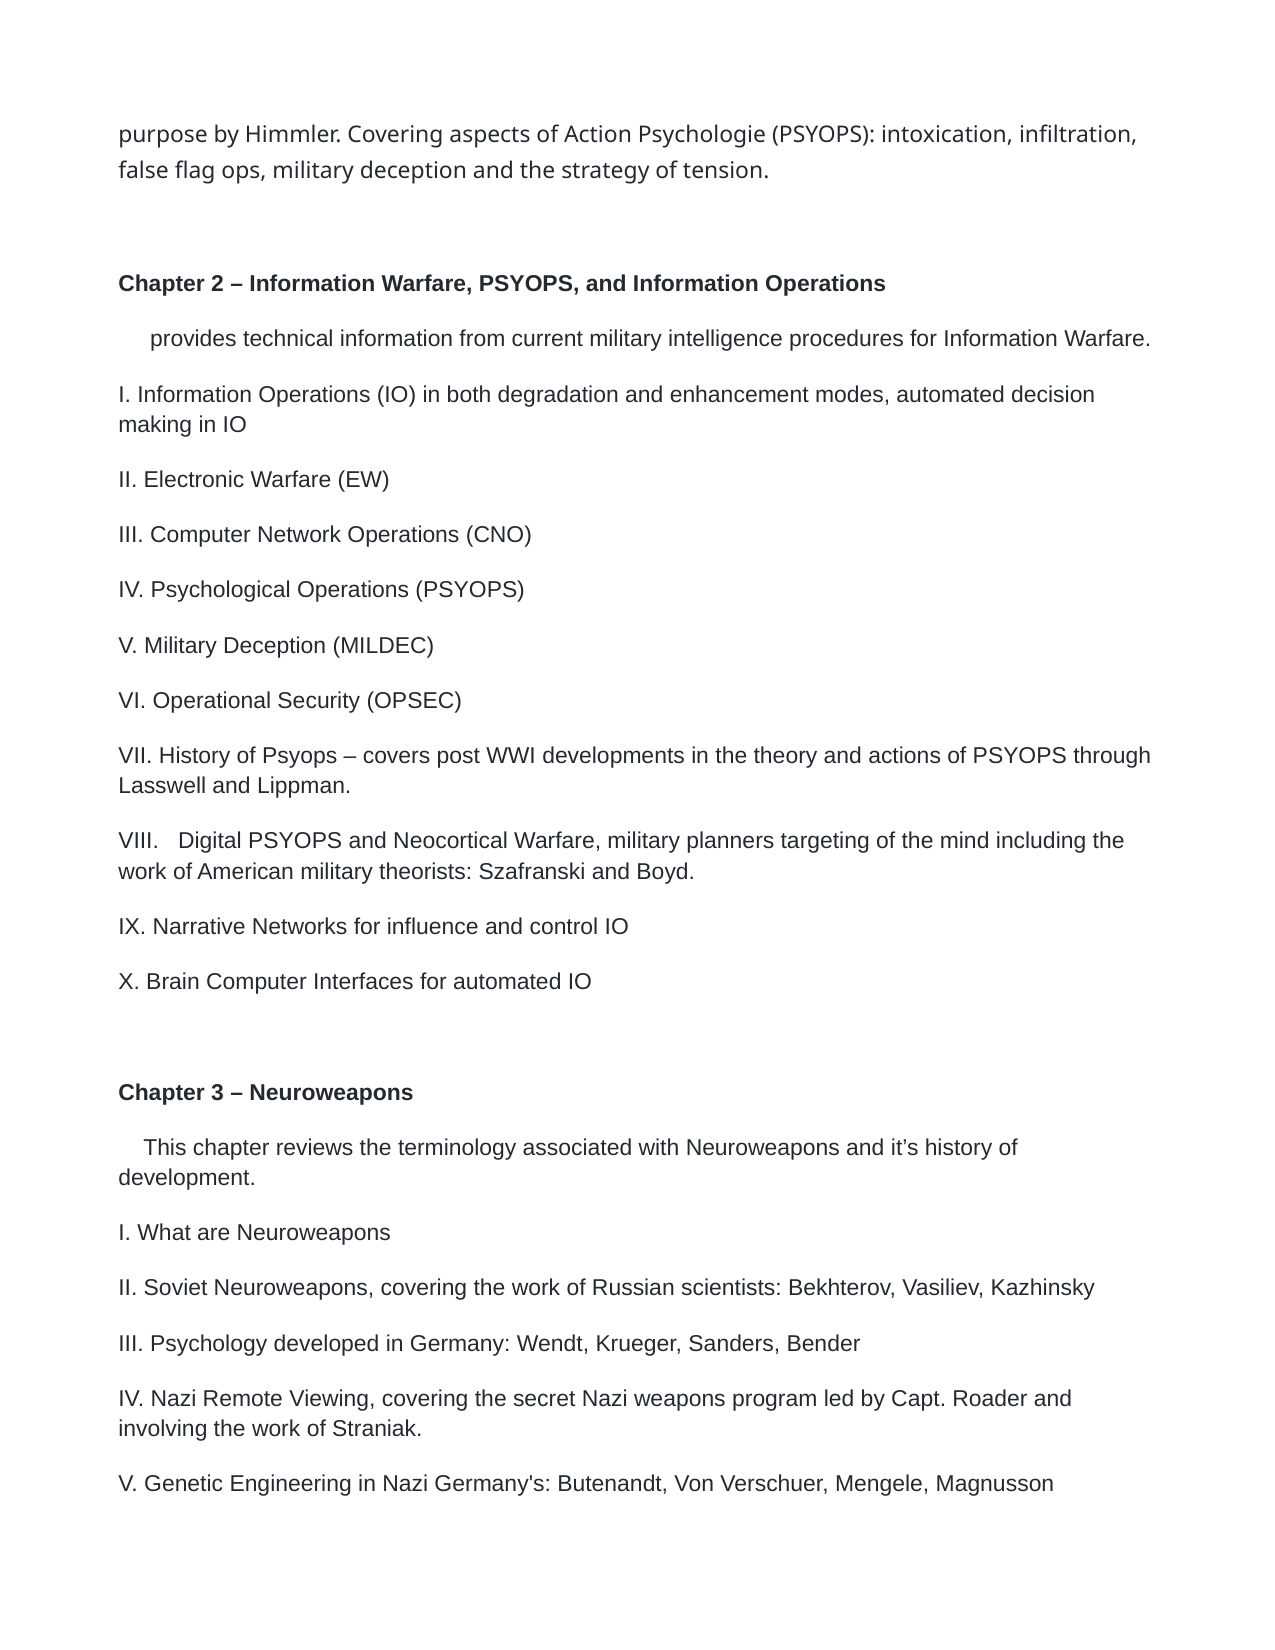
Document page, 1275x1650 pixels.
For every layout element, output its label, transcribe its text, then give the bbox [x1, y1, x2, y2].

text IV. Nazi Remote Viewing, covering the secret Nazi weapons program led by Capt. Roader and involving the work of Straniak. [118, 1385, 1157, 1441]
text II. Soviet Neuroweapons, covering the work of Russian scientists: Bekhterov, Vasiliev, Kazhinsky [118, 1274, 1157, 1301]
text Chapter 3 – Neuroweapons [118, 1078, 1157, 1105]
text purpose by Himmler. Covering aspects of Action Psychologie (PSYOPS): intoxication, infiltration, false flag ops, military deception and the strategy of tension. [118, 118, 1157, 185]
text IX. Narrative Networks for influence and control IO [118, 913, 1157, 939]
text V. Genetic Engineering in Nazi Germany's: Butenandt, Von Verschuer, Mengele, Magnusson [118, 1470, 1157, 1497]
text VIII. Digital PSYOPS and Neocortical Warfare, military planners targeting of the mind including the work of American military theorists: Szafranski and Boyd. [118, 827, 1157, 884]
text Chapter 2 – Information Warfare, PSYOPS, and Information Operations [118, 270, 1157, 297]
text VI. Operational Security (OPSEC) [118, 687, 1157, 713]
text III. Computer Network Operations (CNO) [118, 521, 1157, 548]
text I. What are Neuroweapons [118, 1219, 1157, 1246]
text III. Psychology developed in Germany: Wendt, Krueger, Sanders, Bender [118, 1329, 1157, 1356]
text VII. History of Psyops – covers post WWI developments in the theory and actions of PSYOPS through Lasswell and Lippman. [118, 742, 1157, 799]
text This chapter reviews the terminology associated with Neuroweapons and it’s history of development. [118, 1134, 1157, 1190]
text IV. Psychological Operations (PSYOPS) [118, 576, 1157, 603]
text I. Information Operations (IO) in both degradation and enhancement modes, automated decision making in IO [118, 381, 1157, 437]
text provides technical information from current military intelligence procedures for Information Warfare. [118, 325, 1157, 352]
text V. Military Deception (MILDEC) [118, 632, 1157, 658]
text II. Electronic Warfare (EW) [118, 466, 1157, 492]
text X. Brain Computer Interfaces for automated IO [118, 968, 1157, 994]
